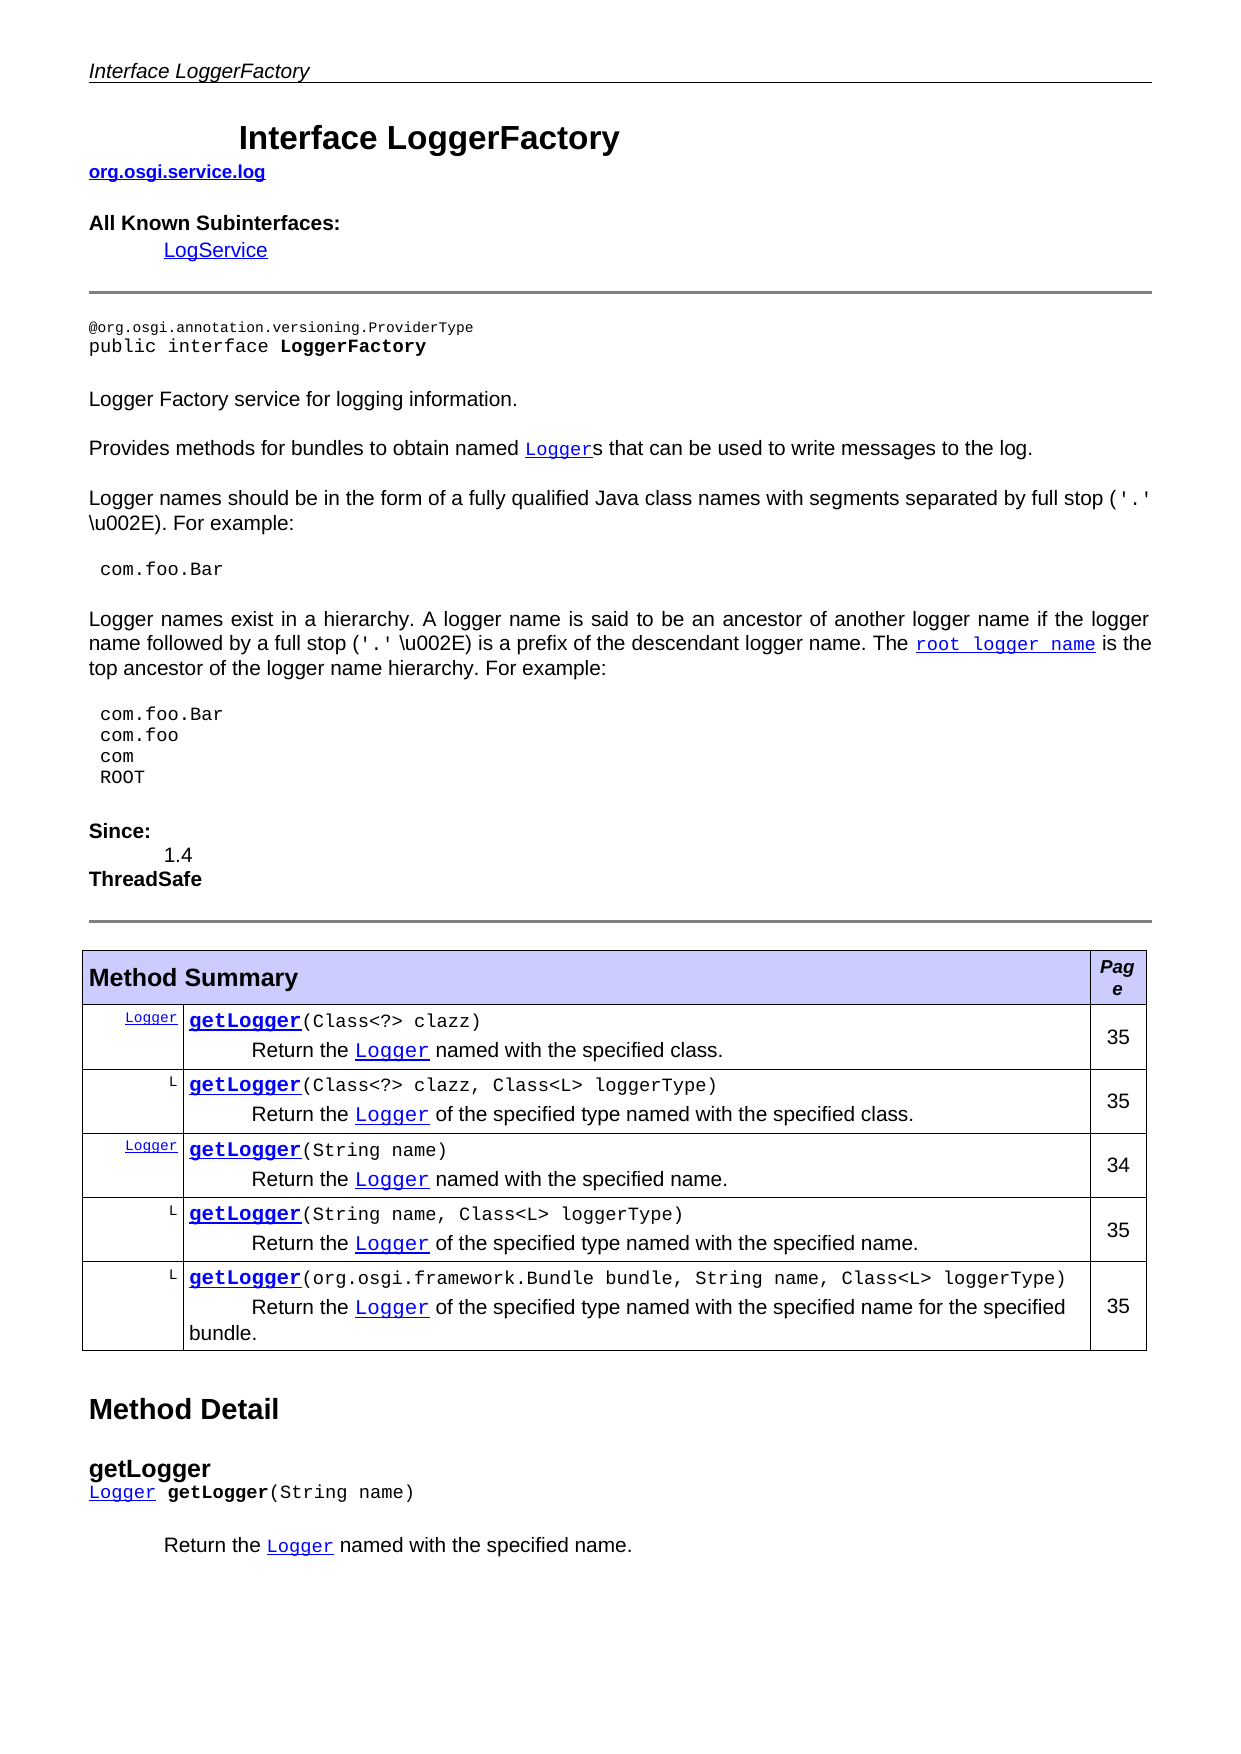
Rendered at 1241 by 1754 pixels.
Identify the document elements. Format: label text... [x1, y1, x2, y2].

text com.foo.Bar [88, 560, 1152, 581]
text Provides methods for bundles to obtain named Loggers that can be used to write messages to the log. [88, 436, 1152, 461]
table_cell getLogger(String name, Class<L> loggerType) Return the Logger of the specified type named with the specified name. [184, 1198, 1090, 1261]
table_cell L [83, 1198, 183, 1261]
table_cell getLogger(String name) Return the Logger named with the specified name. [184, 1134, 1090, 1197]
text Logger getLogger(String name) [88, 1482, 1152, 1504]
subtitle getLogger [88, 1454, 1152, 1482]
text com.foo.Bar com.foo com ROOT [88, 704, 1152, 789]
text 1.4 [163, 843, 1152, 867]
table_header Page [1091, 951, 1146, 1004]
table_cell getLogger(Class<?> clazz) Return the Logger named with the specified class. [184, 1005, 1090, 1068]
text LogService [163, 237, 1152, 261]
table_cell Logger [83, 1134, 183, 1197]
table_cell L [83, 1262, 183, 1349]
subtitle Method Detail [88, 1392, 1152, 1425]
table_cell L [83, 1070, 183, 1133]
table_cell Logger [83, 1005, 183, 1068]
text org.osgi.service.log [88, 160, 1152, 182]
subtitle Interface LoggerFactory [238, 118, 1152, 157]
text ThreadSafe [88, 867, 1152, 891]
table_cell 34 [1091, 1262, 1146, 1349]
text Logger names should be in the form of a fully qualified Java class names with segments separated by full stop ('.' \u002E). For example: [88, 486, 1152, 535]
subtitle All Known Subinterfaces: [88, 211, 1152, 235]
table_cell 33 [1091, 1134, 1146, 1197]
text Logger Factory service for logging information. [88, 387, 1152, 411]
table_cell getLogger(org.osgi.framework.Bundle bundle, String name, Class<L> loggerType) Return the Logger of the specified type named with the specified name for the specified bundle. [184, 1262, 1090, 1349]
table_cell getLogger(Class<?> clazz, Class<L> loggerType) Return the Logger of the specified type named with the specified class. [184, 1070, 1090, 1133]
text Logger names exist in a hierarchy. A logger name is said to be an ancestor of another logger name if the logger name followed by a full stop ('.' \u002E) is a prefix of the descendant logger name. The root logger name is the top ancestor of the logger name hierarchy. For example: [88, 606, 1152, 679]
text @org.osgi.annotation.versioning.ProviderType public interface LoggerFactory [88, 320, 1152, 358]
table_cell 34 [1091, 1198, 1146, 1261]
text Since: [88, 819, 1152, 843]
table_cell 34 [1091, 1005, 1146, 1068]
table_header Method Summary [83, 951, 1090, 1004]
text Return the Logger named with the specified name. [163, 1533, 1152, 1558]
table_cell 34 [1091, 1070, 1146, 1133]
